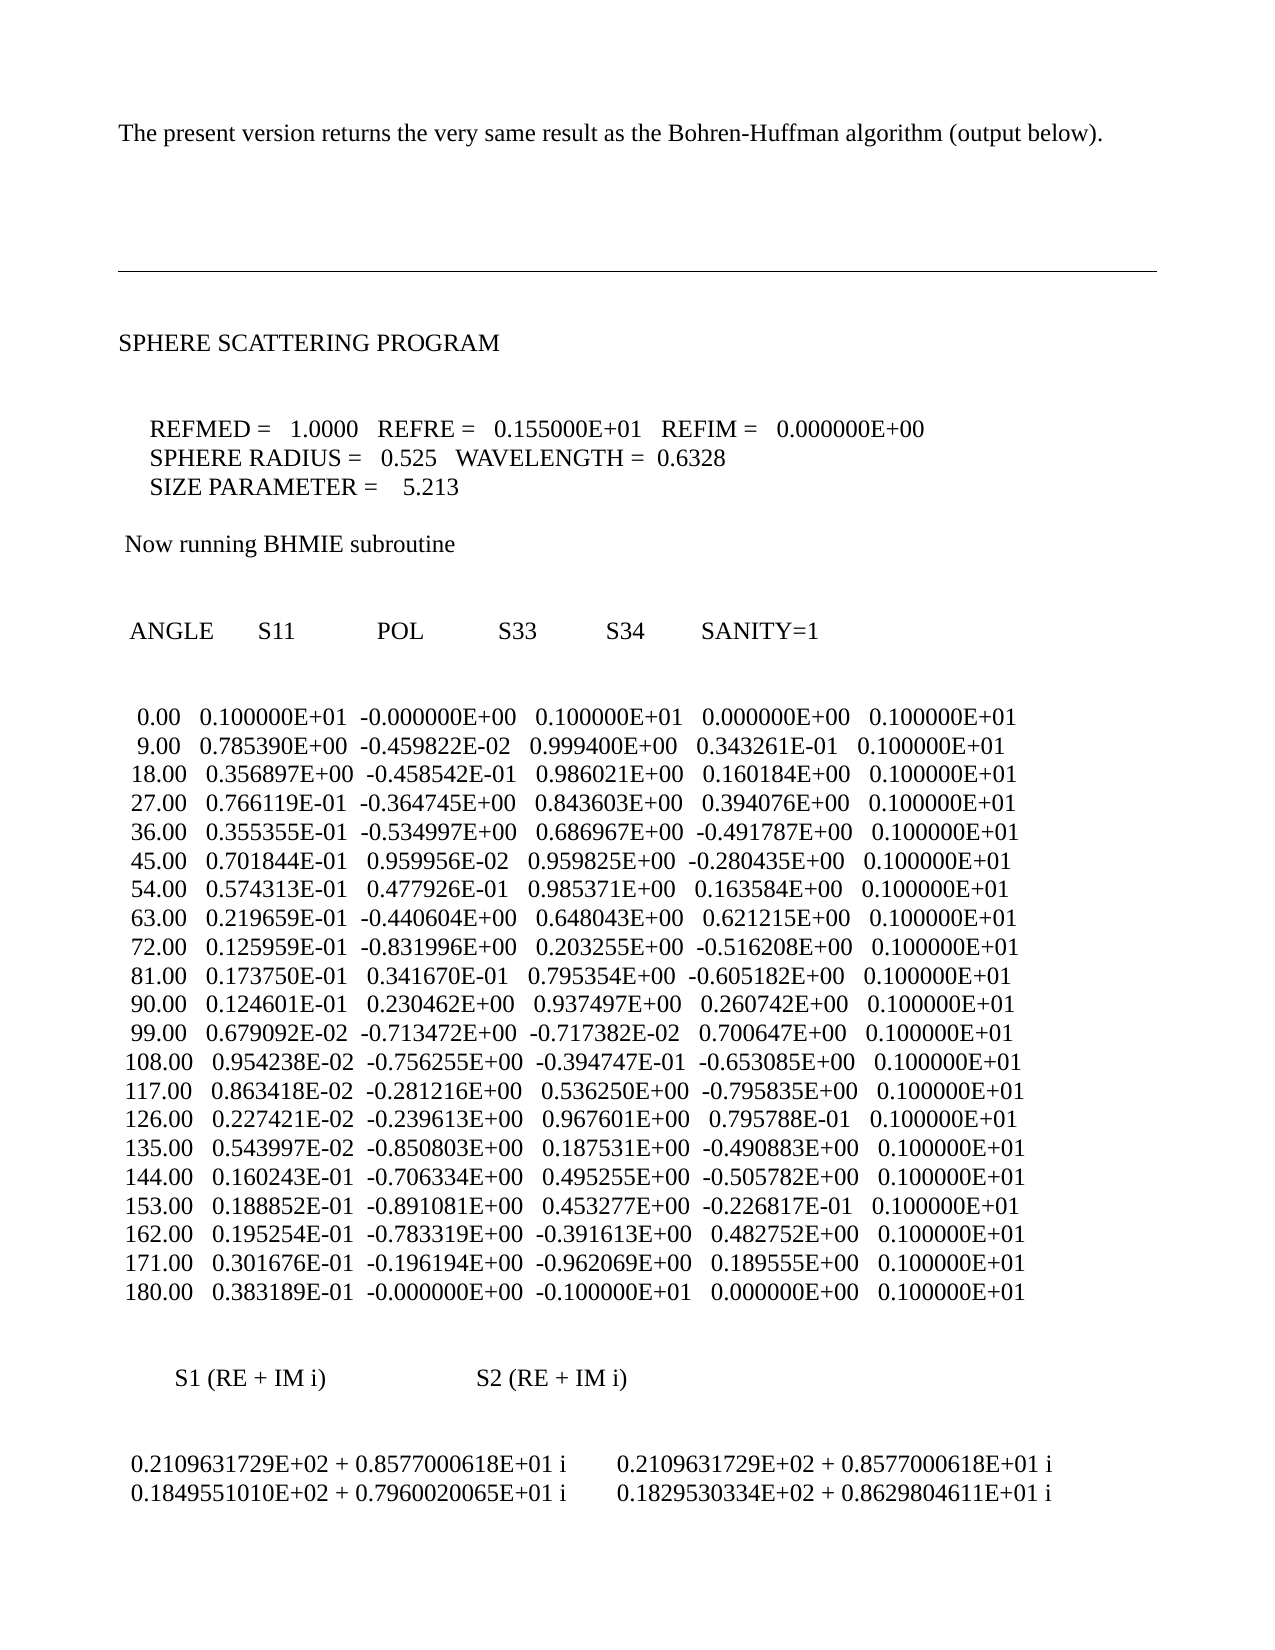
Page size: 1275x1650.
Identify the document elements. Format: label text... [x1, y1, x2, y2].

text SPHERE SCATTERING PROGRAM [118, 328, 1157, 357]
text SPHERE RADIUS = 0.525 WAVELENGTH = 0.6328 [118, 443, 1157, 472]
text 63.00 0.219659E-01 -0.440604E+00 0.648043E+00 0.621215E+00 0.100000E+01 [118, 903, 1157, 932]
text 9.00 0.785390E+00 -0.459822E-02 0.999400E+00 0.343261E-01 0.100000E+01 [118, 731, 1157, 759]
text 72.00 0.125959E-01 -0.831996E+00 0.203255E+00 -0.516208E+00 0.100000E+01 [118, 932, 1157, 961]
text 81.00 0.173750E-01 0.341670E-01 0.795354E+00 -0.605182E+00 0.100000E+01 [118, 961, 1157, 989]
text 126.00 0.227421E-02 -0.239613E+00 0.967601E+00 0.795788E-01 0.100000E+01 [118, 1104, 1157, 1133]
text The present version returns the very same result as the Bohren-Huffman algorithm (output below). [118, 118, 1157, 147]
text 54.00 0.574313E-01 0.477926E-01 0.985371E+00 0.163584E+00 0.100000E+01 [118, 874, 1157, 903]
text S1 (RE + IM i) S2 (RE + IM i) [118, 1363, 1157, 1392]
text 0.1849551010E+02 + 0.7960020065E+01 i 0.1829530334E+02 + 0.8629804611E+01 i [118, 1478, 1157, 1507]
text 99.00 0.679092E-02 -0.713472E+00 -0.717382E-02 0.700647E+00 0.100000E+01 [118, 1018, 1157, 1047]
text 180.00 0.383189E-01 -0.000000E+00 -0.100000E+01 0.000000E+00 0.100000E+01 [118, 1277, 1157, 1306]
text SIZE PARAMETER = 5.213 [118, 472, 1157, 501]
text Now running BHMIE subroutine [118, 529, 1157, 558]
text ANGLE S11 POL S33 S34 SANITY=1 [118, 616, 1157, 644]
text 0.2109631729E+02 + 0.8577000618E+01 i 0.2109631729E+02 + 0.8577000618E+01 i [118, 1449, 1157, 1478]
text 171.00 0.301676E-01 -0.196194E+00 -0.962069E+00 0.189555E+00 0.100000E+01 [118, 1248, 1157, 1277]
text 18.00 0.356897E+00 -0.458542E-01 0.986021E+00 0.160184E+00 0.100000E+01 [118, 759, 1157, 788]
text 0.00 0.100000E+01 -0.000000E+00 0.100000E+01 0.000000E+00 0.100000E+01 [118, 702, 1157, 731]
text 36.00 0.355355E-01 -0.534997E+00 0.686967E+00 -0.491787E+00 0.100000E+01 [118, 817, 1157, 846]
text 45.00 0.701844E-01 0.959956E-02 0.959825E+00 -0.280435E+00 0.100000E+01 [118, 846, 1157, 874]
text 90.00 0.124601E-01 0.230462E+00 0.937497E+00 0.260742E+00 0.100000E+01 [118, 989, 1157, 1018]
text 108.00 0.954238E-02 -0.756255E+00 -0.394747E-01 -0.653085E+00 0.100000E+01 [118, 1047, 1157, 1076]
text 117.00 0.863418E-02 -0.281216E+00 0.536250E+00 -0.795835E+00 0.100000E+01 [118, 1076, 1157, 1104]
text 153.00 0.188852E-01 -0.891081E+00 0.453277E+00 -0.226817E-01 0.100000E+01 [118, 1191, 1157, 1219]
text 162.00 0.195254E-01 -0.783319E+00 -0.391613E+00 0.482752E+00 0.100000E+01 [118, 1219, 1157, 1248]
text 144.00 0.160243E-01 -0.706334E+00 0.495255E+00 -0.505782E+00 0.100000E+01 [118, 1162, 1157, 1191]
text 27.00 0.766119E-01 -0.364745E+00 0.843603E+00 0.394076E+00 0.100000E+01 [118, 788, 1157, 817]
text 135.00 0.543997E-02 -0.850803E+00 0.187531E+00 -0.490883E+00 0.100000E+01 [118, 1133, 1157, 1162]
text REFMED = 1.0000 REFRE = 0.155000E+01 REFIM = 0.000000E+00 [118, 414, 1157, 443]
